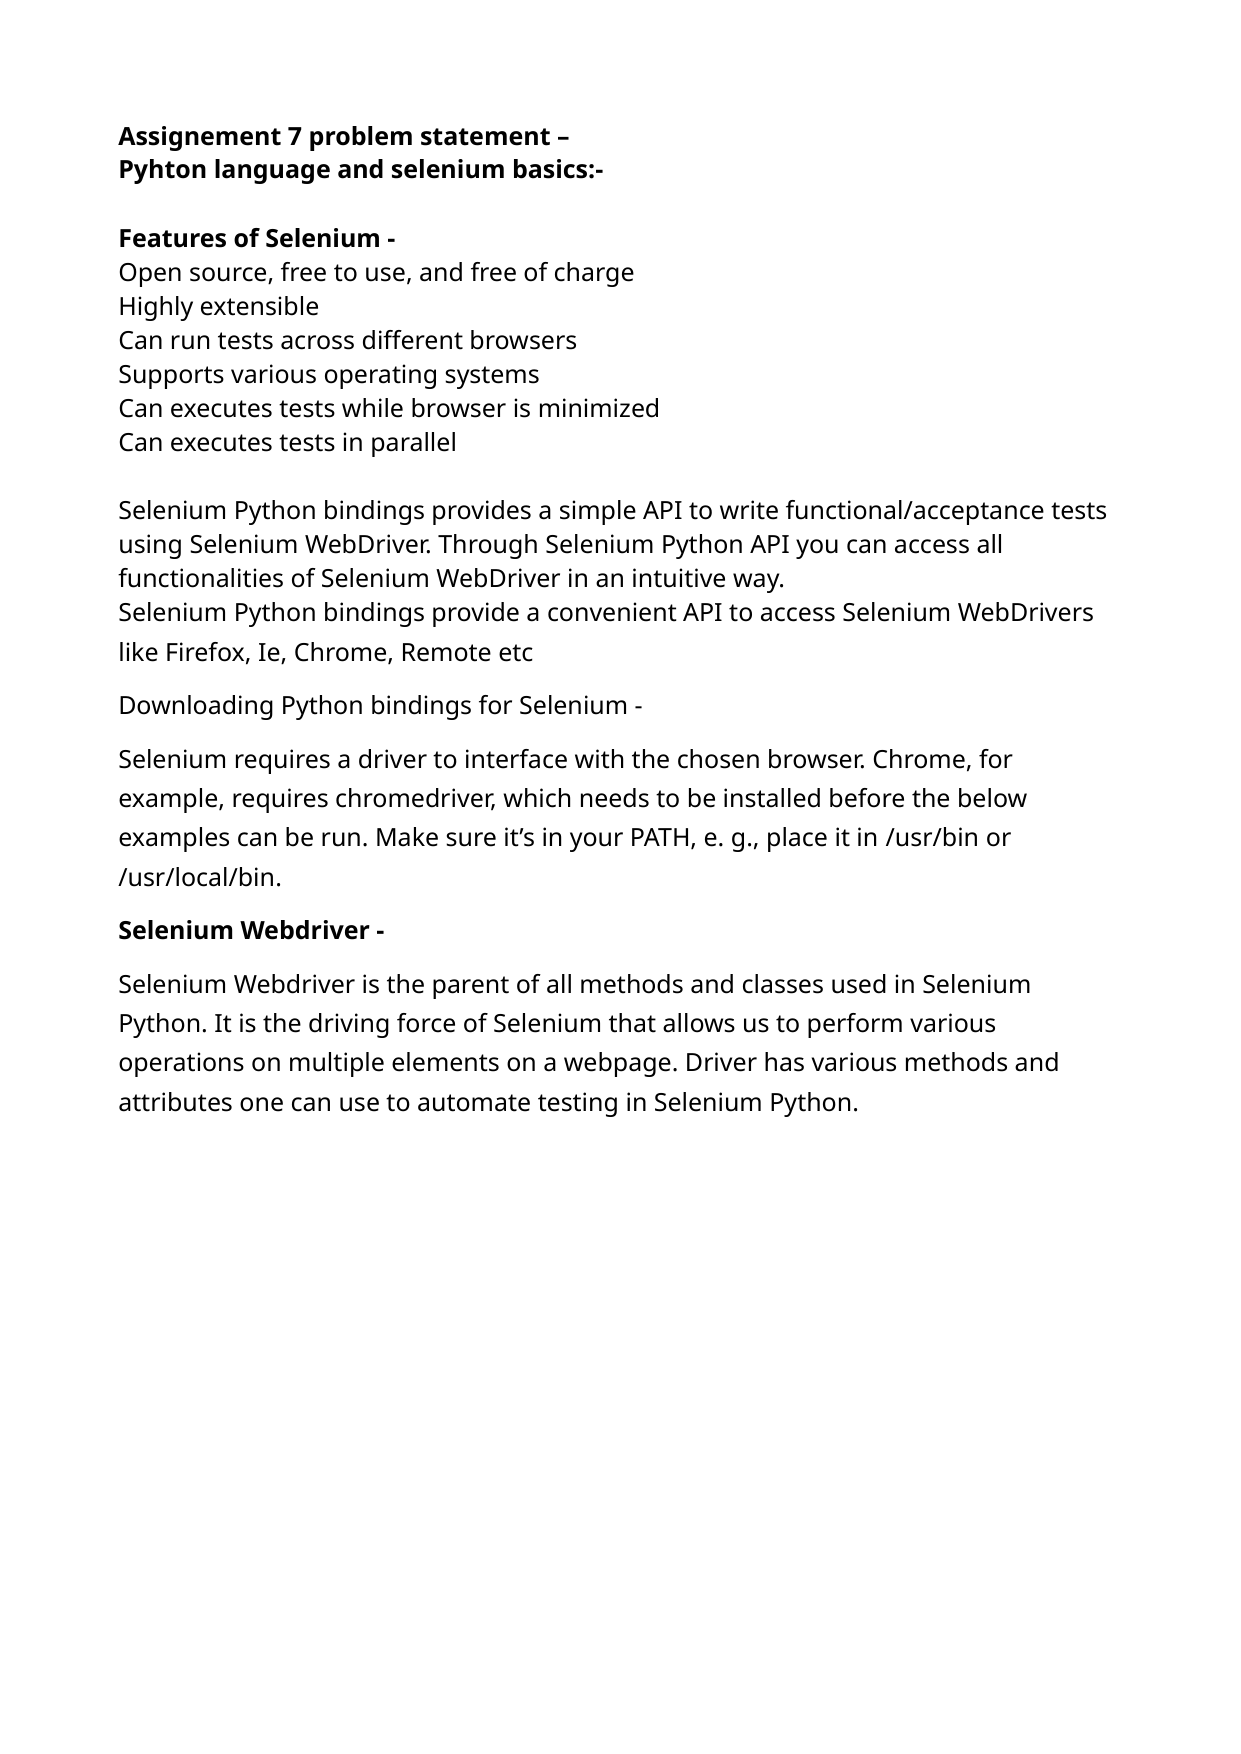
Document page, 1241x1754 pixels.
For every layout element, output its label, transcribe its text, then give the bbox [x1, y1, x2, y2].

text Selenium Webdriver is the parent of all methods and classes used in Selenium Python. It is the driving force of Selenium that allows us to perform various operations on multiple elements on a webpage. Driver has various methods and attributes one can use to automate testing in Selenium Python. [118, 967, 1122, 1118]
text Highly extensible [118, 288, 1122, 322]
text Downloading Python bindings for Selenium - [118, 688, 1122, 722]
text Supports various operating systems [118, 357, 1122, 391]
text Can executes tests in parallel [118, 425, 1122, 459]
text Can executes tests while browser is minimized [118, 391, 1122, 425]
text Can run tests across different browsers [118, 322, 1122, 357]
text Features of Selenium - [118, 220, 1122, 254]
text Open source, free to use, and free of charge [118, 254, 1122, 288]
text Selenium Webdriver - [118, 913, 1122, 947]
text Selenium requires a driver to interface with the chosen browser. Chrome, for example, requires chromedriver, which needs to be installed before the below examples can be run. Make sure it’s in your PATH, e. g., place it in /usr/bin or /usr/local/bin. [118, 742, 1122, 893]
text Selenium Python bindings provide a convenient API to access Selenium WebDrivers like Firefox, Ie, Chrome, Remote etc [118, 595, 1122, 668]
text Assignement 7 problem statement – [118, 118, 1122, 152]
text Pyhton language and selenium basics:- [118, 152, 1122, 186]
text Selenium Python bindings provides a simple API to write functional/acceptance tests using Selenium WebDriver. Through Selenium Python API you can access all functionalities of Selenium WebDriver in an intuitive way. [118, 493, 1122, 595]
